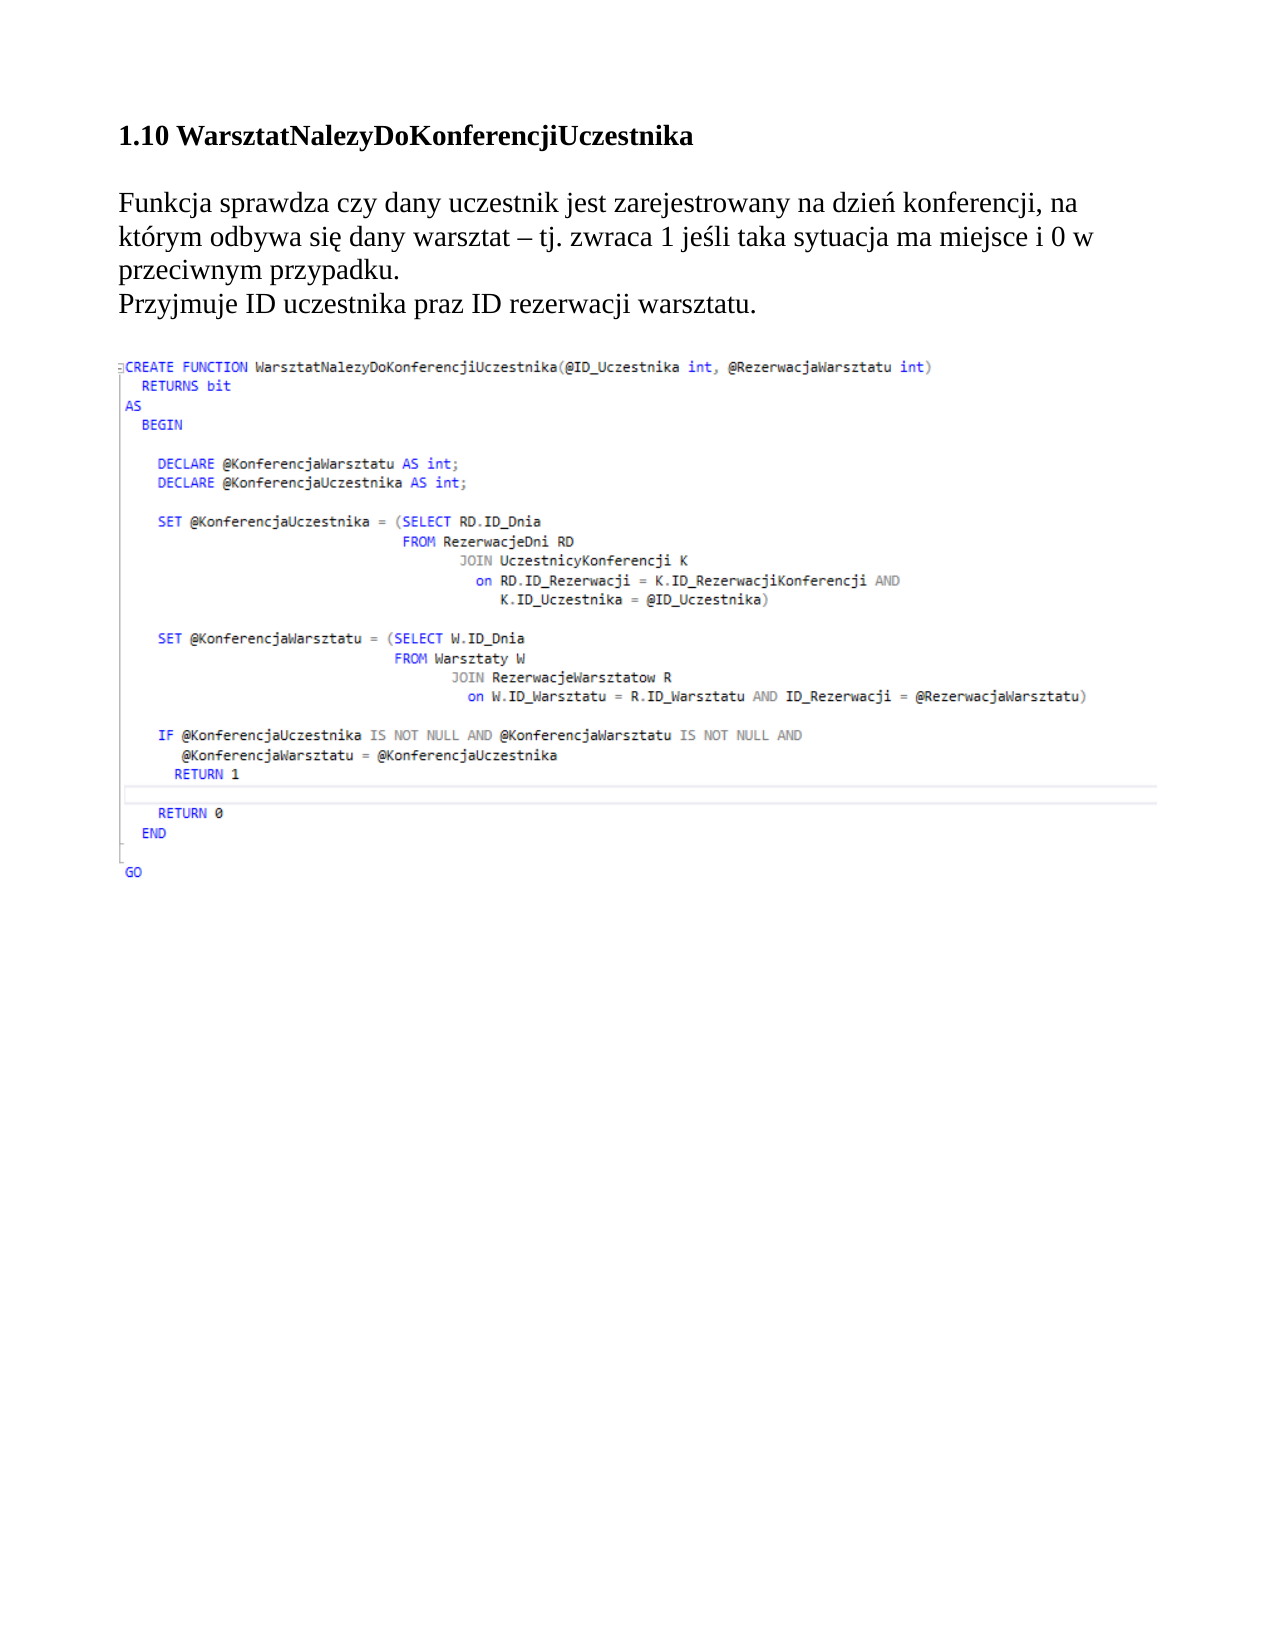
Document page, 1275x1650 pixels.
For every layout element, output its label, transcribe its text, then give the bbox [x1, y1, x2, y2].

text Przyjmuje ID uczestnika praz ID rezerwacji warsztatu. [118, 286, 1157, 319]
picture [118, 352, 1157, 881]
text Funkcja sprawdza czy dany uczestnik jest zarejestrowany na dzień konferencji, na którym odbywa się dany warsztat – tj. zwraca 1 jeśli taka sytuacja ma miejsce i 0 w przeciwnym przypadku. [118, 185, 1157, 286]
text 1.10 WarsztatNalezyDoKonferencjiUczestnika [118, 118, 1157, 152]
